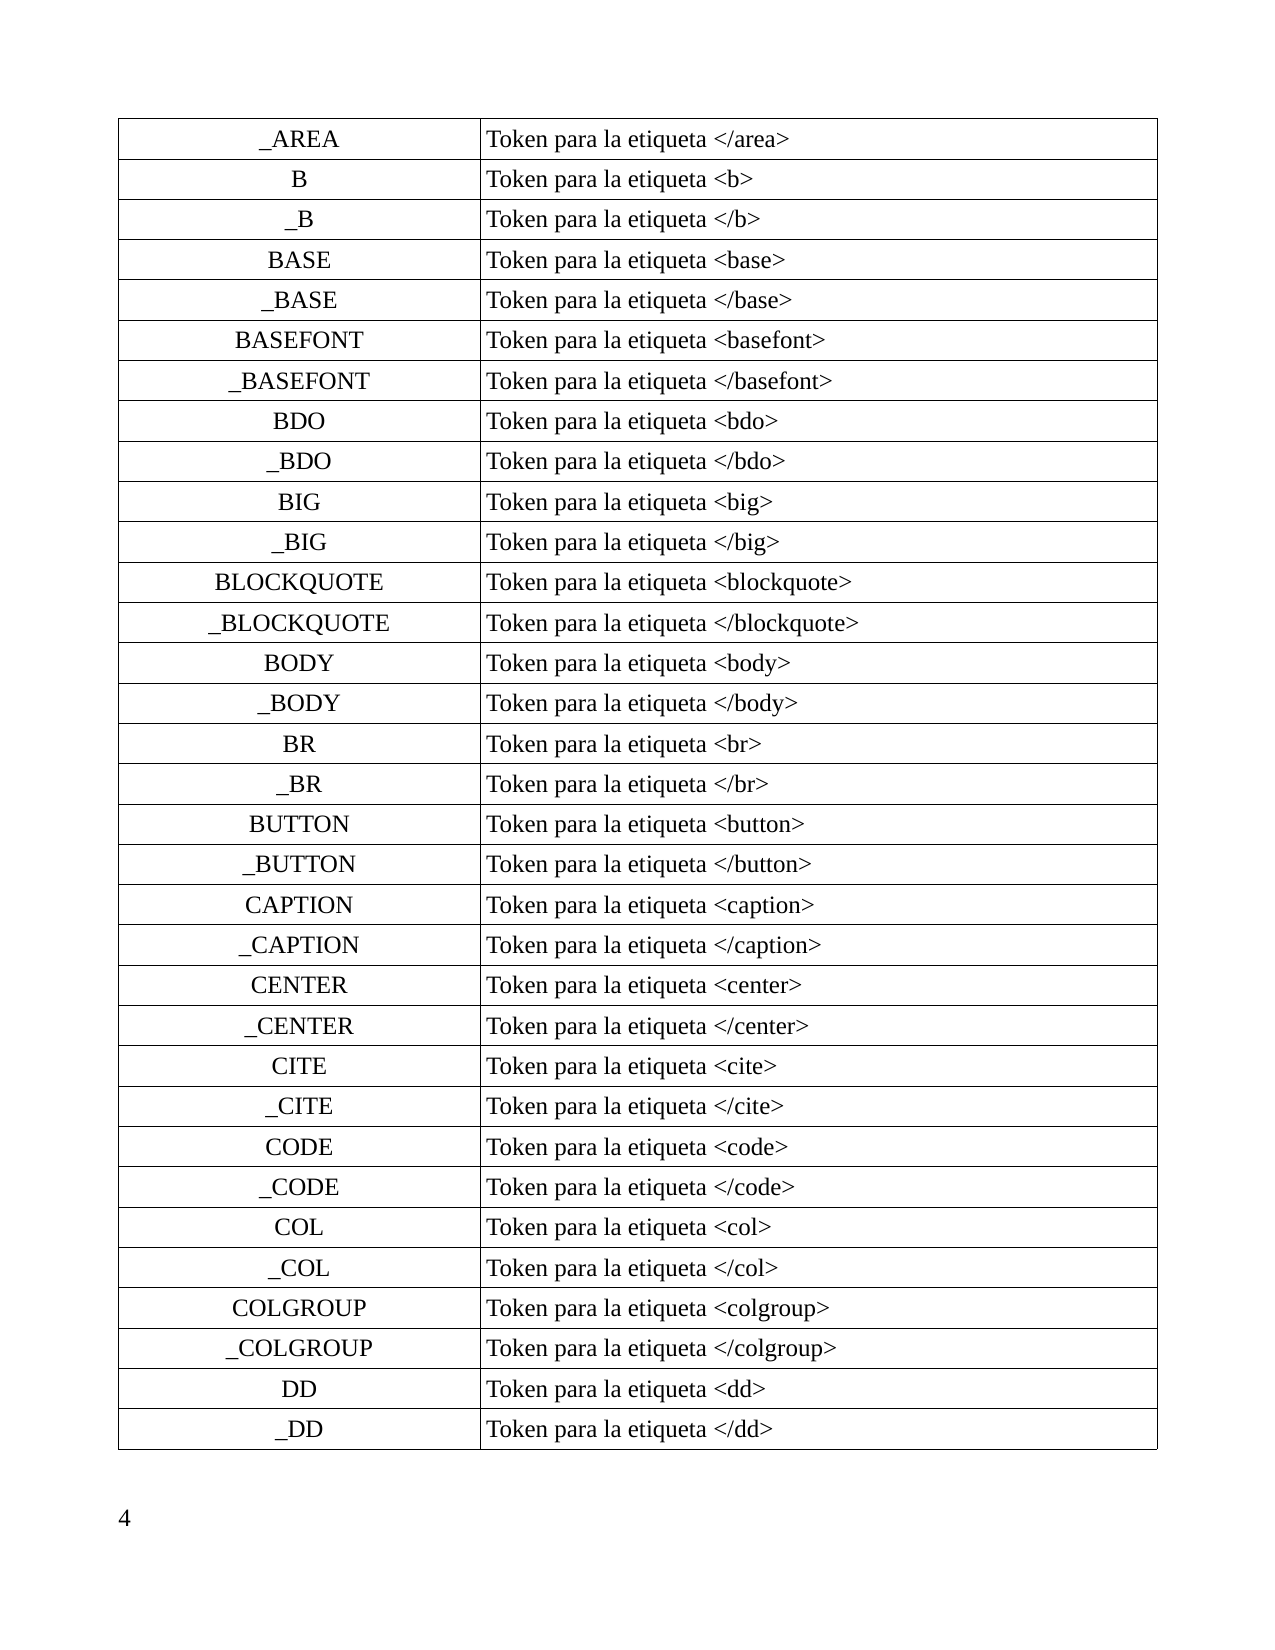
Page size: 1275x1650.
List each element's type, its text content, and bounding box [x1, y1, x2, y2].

table_cell Token para la etiqueta </big> [481, 522, 1157, 562]
table_cell Token para la etiqueta </b> [481, 200, 1157, 239]
table_cell _COL [119, 1248, 480, 1287]
table_cell _CITE [119, 1087, 480, 1126]
table_cell COLGROUP [119, 1288, 480, 1327]
table_cell Token para la etiqueta <basefont> [481, 321, 1157, 360]
table_cell BLOCKQUOTE [119, 563, 480, 602]
table_cell Token para la etiqueta </col> [481, 1248, 1157, 1287]
table_cell Token para la etiqueta <body> [481, 643, 1157, 682]
table_cell _BLOCKQUOTE [119, 603, 480, 642]
table_cell BUTTON [119, 805, 480, 844]
table_cell Token para la etiqueta <center> [481, 966, 1157, 1005]
table_cell BASEFONT [119, 321, 480, 360]
table_cell CENTER [119, 966, 480, 1005]
table_cell _COLGROUP [119, 1329, 480, 1368]
table_cell Token para la etiqueta <b> [481, 160, 1157, 199]
table_cell Token para la etiqueta </base> [481, 280, 1157, 320]
table_cell CODE [119, 1127, 480, 1166]
table_cell _BR [119, 764, 480, 803]
table_cell BDO [119, 401, 480, 441]
table_cell BODY [119, 643, 480, 682]
table_cell Token para la etiqueta </dd> [481, 1409, 1157, 1448]
table_cell Token para la etiqueta <col> [481, 1208, 1157, 1247]
table_cell Token para la etiqueta <big> [481, 482, 1157, 521]
table_cell _BIG [119, 522, 480, 562]
table_cell DD [119, 1369, 480, 1408]
table_cell _CAPTION [119, 925, 480, 965]
table_cell Token para la etiqueta </area> [481, 119, 1157, 158]
table_cell Token para la etiqueta </center> [481, 1006, 1157, 1045]
table_cell _DD [119, 1409, 480, 1448]
table_cell Token para la etiqueta </blockquote> [481, 603, 1157, 642]
table_cell BR [119, 724, 480, 763]
table_cell Token para la etiqueta </body> [481, 684, 1157, 723]
table_cell _BASE [119, 280, 480, 320]
table_cell _BODY [119, 684, 480, 723]
table_cell _B [119, 200, 480, 239]
table_cell _BDO [119, 442, 480, 481]
table_cell Token para la etiqueta </cite> [481, 1087, 1157, 1126]
table_cell Token para la etiqueta <dd> [481, 1369, 1157, 1408]
table_cell Token para la etiqueta <code> [481, 1127, 1157, 1166]
table_cell BASE [119, 240, 480, 279]
table_cell Token para la etiqueta <bdo> [481, 401, 1157, 441]
table_cell Token para la etiqueta <base> [481, 240, 1157, 279]
table_cell Token para la etiqueta </code> [481, 1167, 1157, 1207]
table_cell _AREA [119, 119, 480, 158]
table_cell _BASEFONT [119, 361, 480, 400]
table_cell Token para la etiqueta </colgroup> [481, 1329, 1157, 1368]
table_cell Token para la etiqueta </button> [481, 845, 1157, 884]
table_cell B [119, 160, 480, 199]
table_cell CITE [119, 1046, 480, 1086]
table_cell _BUTTON [119, 845, 480, 884]
table_cell Token para la etiqueta <colgroup> [481, 1288, 1157, 1327]
table_cell BIG [119, 482, 480, 521]
table_cell Token para la etiqueta <cite> [481, 1046, 1157, 1086]
table_cell Token para la etiqueta </basefont> [481, 361, 1157, 400]
table_cell Token para la etiqueta </br> [481, 764, 1157, 803]
table_cell CAPTION [119, 885, 480, 924]
table_cell Token para la etiqueta <button> [481, 805, 1157, 844]
table_cell Token para la etiqueta <br> [481, 724, 1157, 763]
table_cell Token para la etiqueta <caption> [481, 885, 1157, 924]
table_cell _CENTER [119, 1006, 480, 1045]
table_cell _CODE [119, 1167, 480, 1207]
table_cell COL [119, 1208, 480, 1247]
table_cell Token para la etiqueta </bdo> [481, 442, 1157, 481]
table_cell Token para la etiqueta <blockquote> [481, 563, 1157, 602]
table_cell Token para la etiqueta </caption> [481, 925, 1157, 965]
